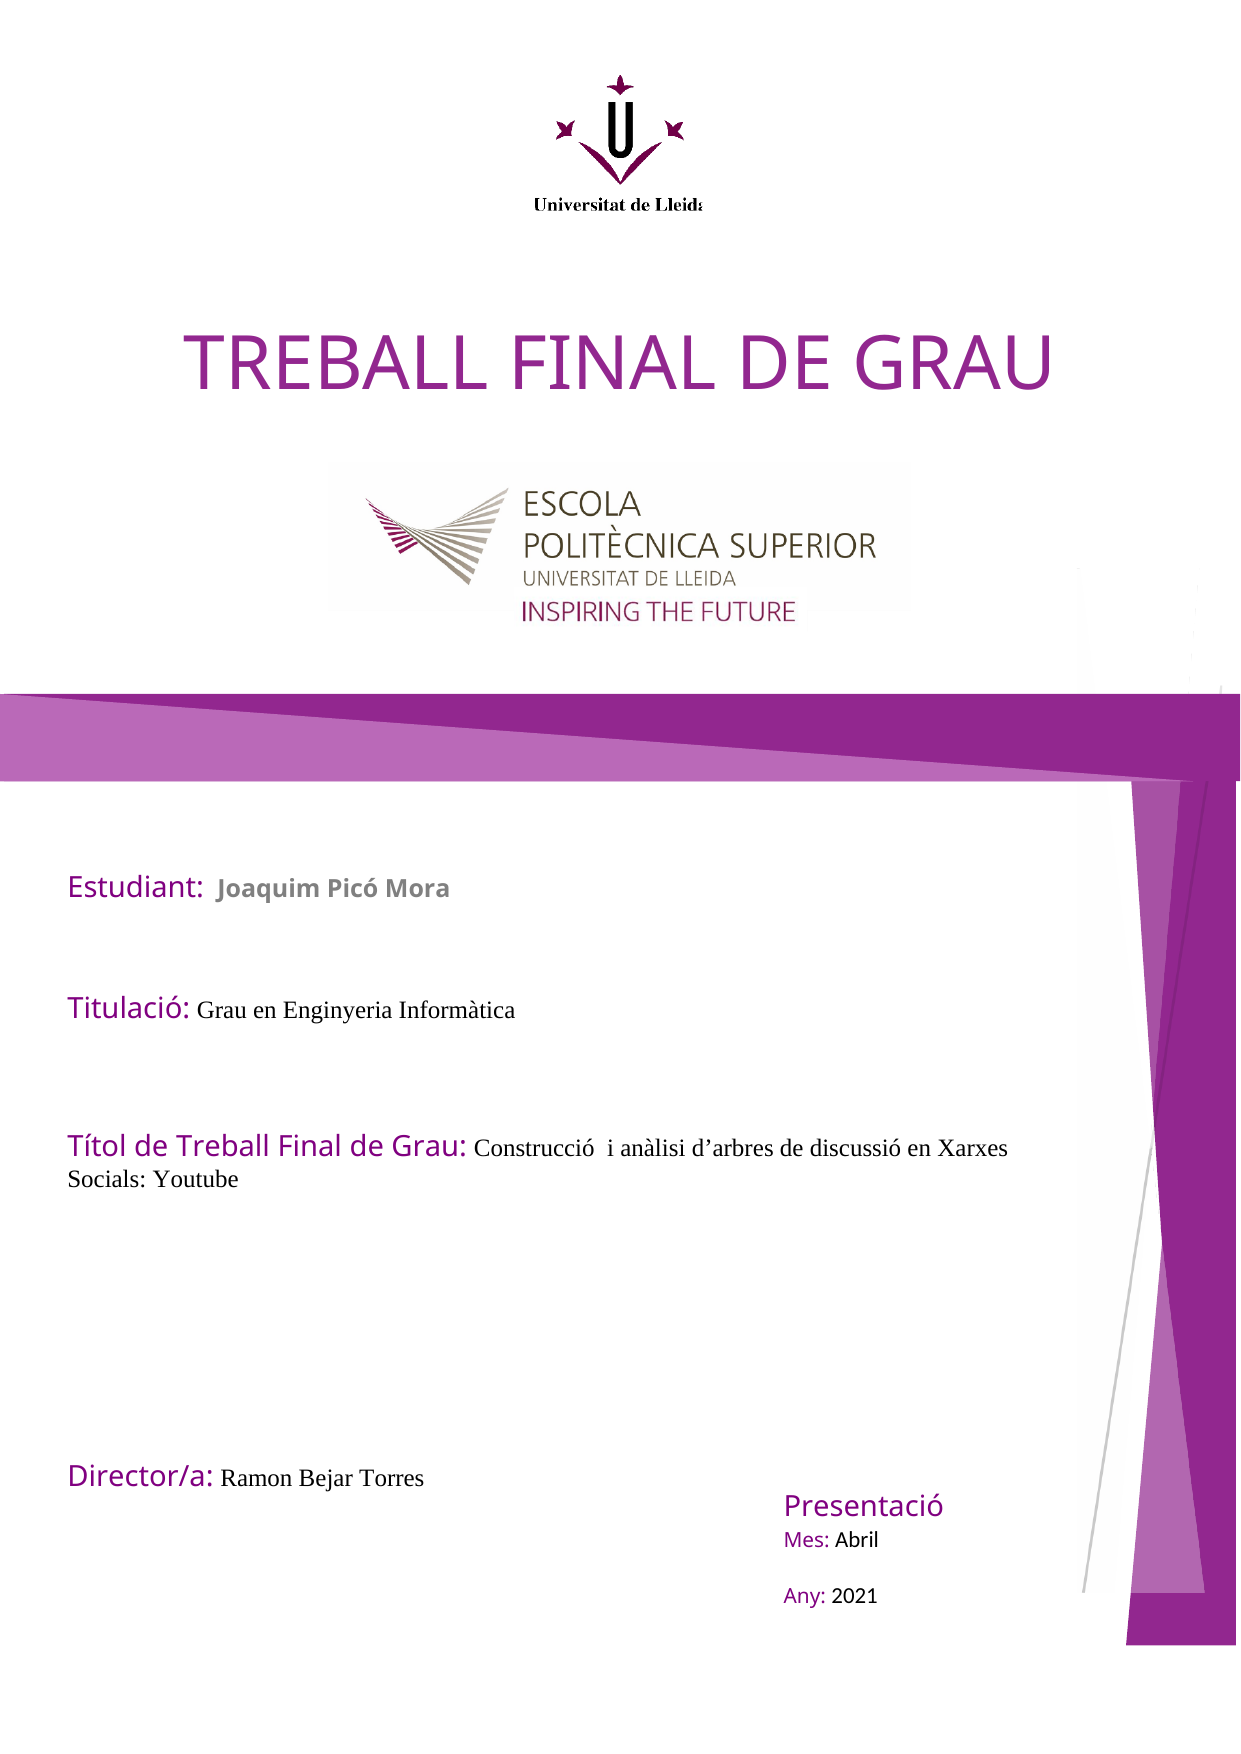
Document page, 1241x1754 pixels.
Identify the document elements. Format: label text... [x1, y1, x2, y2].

text TREBALL FINAL DE GRAU [75, 309, 1165, 412]
picture [355, 462, 914, 633]
text Titulació: Grau en Enginyeria Informàtica [67, 987, 1088, 1027]
text Director/a: Ramon Bejar Torres [67, 1456, 1088, 1495]
picture [1076, 568, 1223, 693]
picture [1076, 782, 1223, 1593]
text Títol de Treball Final de Grau: Construcció i anàlisi d’arbres de discussió en Xarxes Socials: Youtube [67, 1125, 1088, 1193]
text Estudiant: Joaquim Picó Mora [67, 866, 1088, 906]
